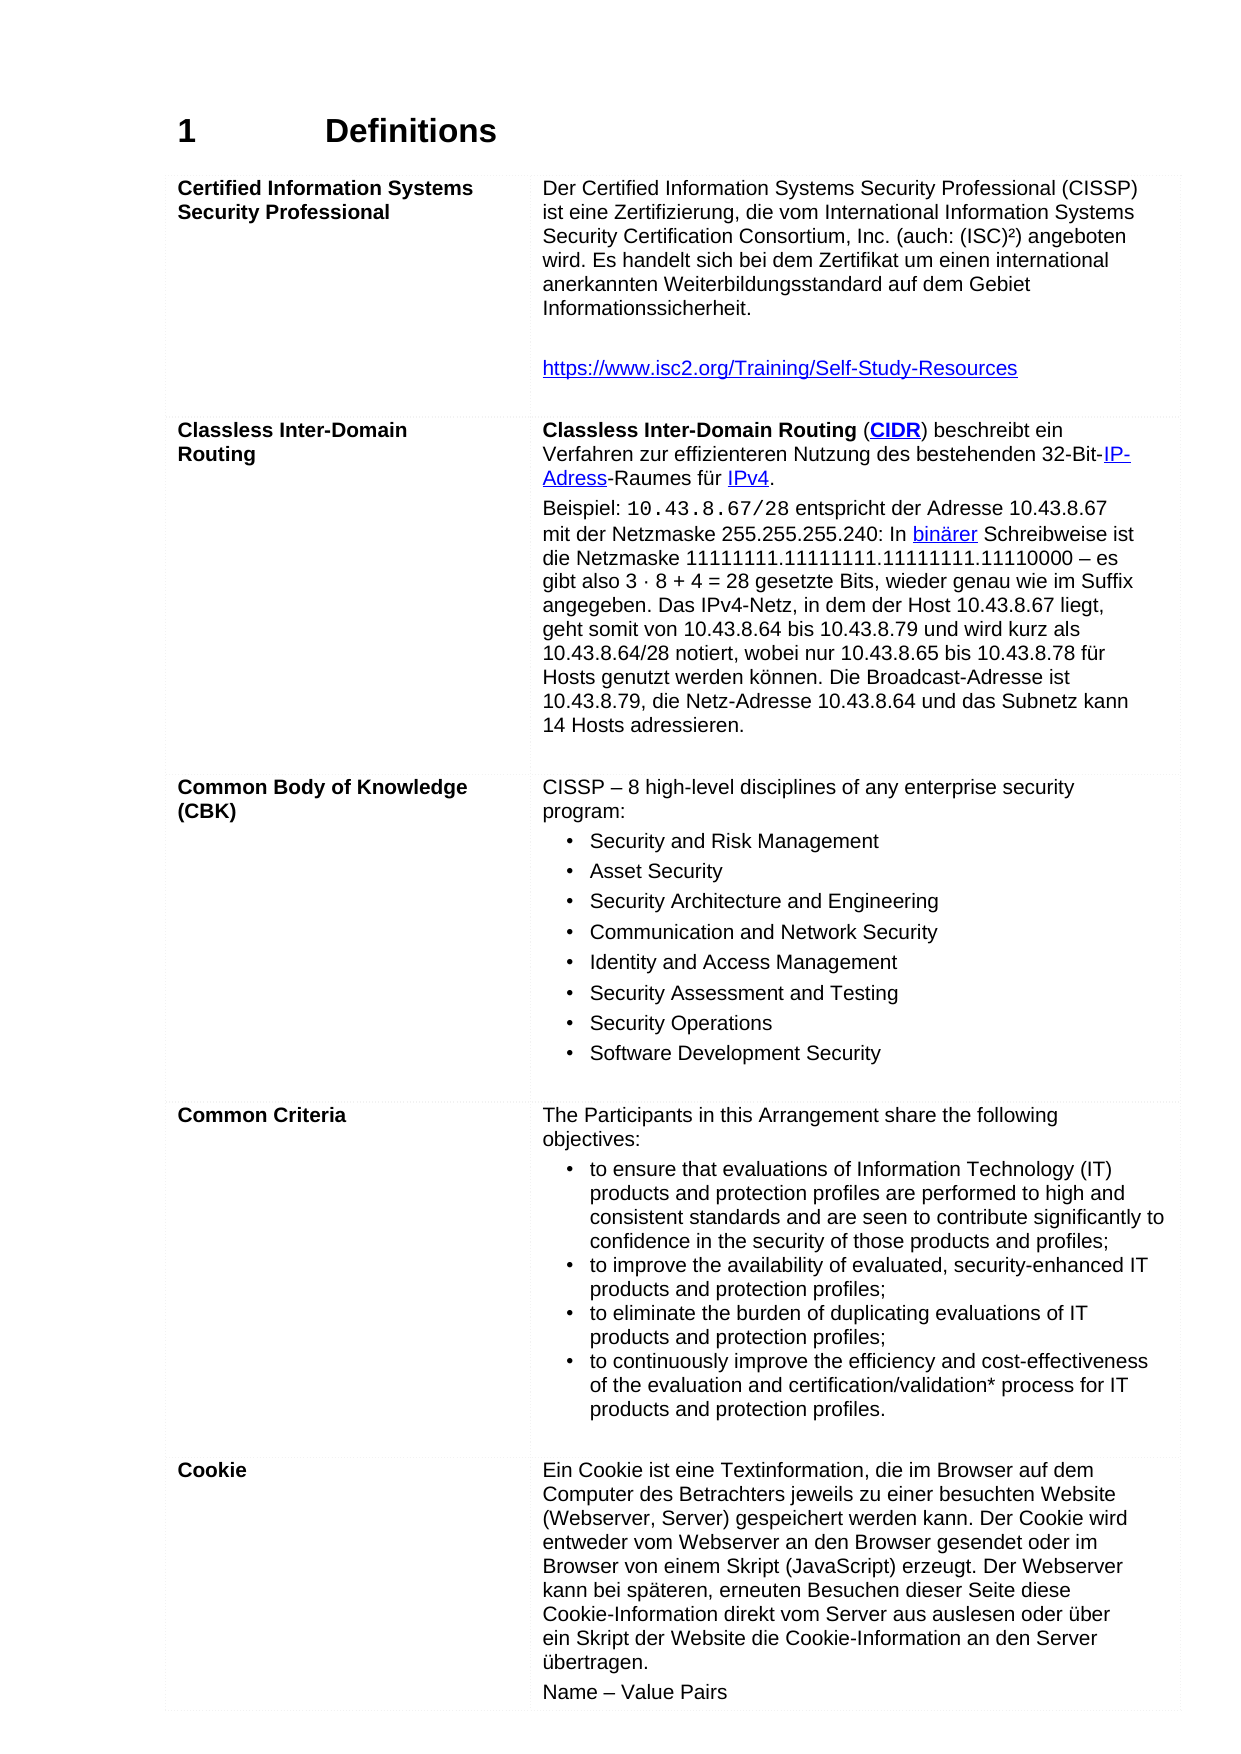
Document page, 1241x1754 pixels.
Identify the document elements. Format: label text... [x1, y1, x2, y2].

table_header Certified Information Systems Security Professional [165, 175, 531, 416]
table_cell Cookie [165, 1457, 531, 1710]
table_cell Classless Inter-Domain Routing [165, 416, 531, 773]
table_cell Classless Inter-Domain Routing (CIDR) beschreibt ein Verfahren zur effizienteren Nutzung des bestehenden 32-Bit-IP-Adress-Raumes für IPv4. Beispiel: 10.43.8.67/28 entspricht der Adresse 10.43.8.67 mit der Netzmaske 255.255.255.240: In binärer Schreibweise ist die Netzmaske 11111111.11111111.11111111.11110000 – es gibt also 3 · 8 + 4 = 28 gesetzte Bits, wieder genau wie im Suffix angegeben. Das IPv4-Netz, in dem der Host 10.43.8.67 liegt, geht somit von 10.43.8.64 bis 10.43.8.79 und wird kurz als 10.43.8.64/28 notiert, wobei nur 10.43.8.65 bis 10.43.8.78 für Hosts genutzt werden können. Die Broadcast-Adresse ist 10.43.8.79, die Netz-Adresse 10.43.8.64 und das Subnetz kann 14 Hosts adressieren. [531, 416, 1181, 773]
table_cell Ein Cookie ist eine Textinformation, die im Browser auf dem Computer des Betrachters jeweils zu einer besuchten Website (Webserver, Server) gespeichert werden kann. Der Cookie wird entweder vom Webserver an den Browser gesendet oder im Browser von einem Skript (JavaScript) erzeugt. Der Webserver kann bei späteren, erneuten Besuchen dieser Seite diese Cookie-Information direkt vom Server aus auslesen oder über ein Skript der Website die Cookie-Information an den Server übertragen. Name – Value Pairs [531, 1457, 1181, 1710]
table_cell CISSP – 8 high-level disciplines of any enterprise security program: Security and Risk Management Asset Security Security Architecture and Engineering Communication and Network Security Identity and Access Management Security Assessment and Testing Security Operations Software Development Security [531, 774, 1181, 1101]
table_cell Common Criteria [165, 1101, 531, 1457]
table_header Der Certified Information Systems Security Professional (CISSP) ist eine Zertifizierung, die vom International Information Systems Security Certification Consortium, Inc. (auch: (ISC)²) angeboten wird. Es handelt sich bei dem Zertifikat um einen international anerkannten Weiterbildungsstandard auf dem Gebiet Informationssicherheit. https://www.isc2.org/Training/Self-Study-Resources [531, 175, 1181, 416]
table_cell Common Body of Knowledge (CBK) [165, 774, 531, 1101]
table_cell The Participants in this Arrangement share the following objectives: to ensure that evaluations of Information Technology (IT) products and protection profiles are performed to high and consistent standards and are seen to contribute significantly to confidence in the security of those products and profiles; to improve the availability of evaluated, security-enhanced IT products and protection profiles; to eliminate the burden of duplicating evaluations of IT products and protection profiles; to continuously improve the efficiency and cost-effectiveness of the evaluation and certification/validation* process for IT products and protection profiles. [531, 1101, 1181, 1457]
subtitle Definitions [177, 111, 1152, 150]
